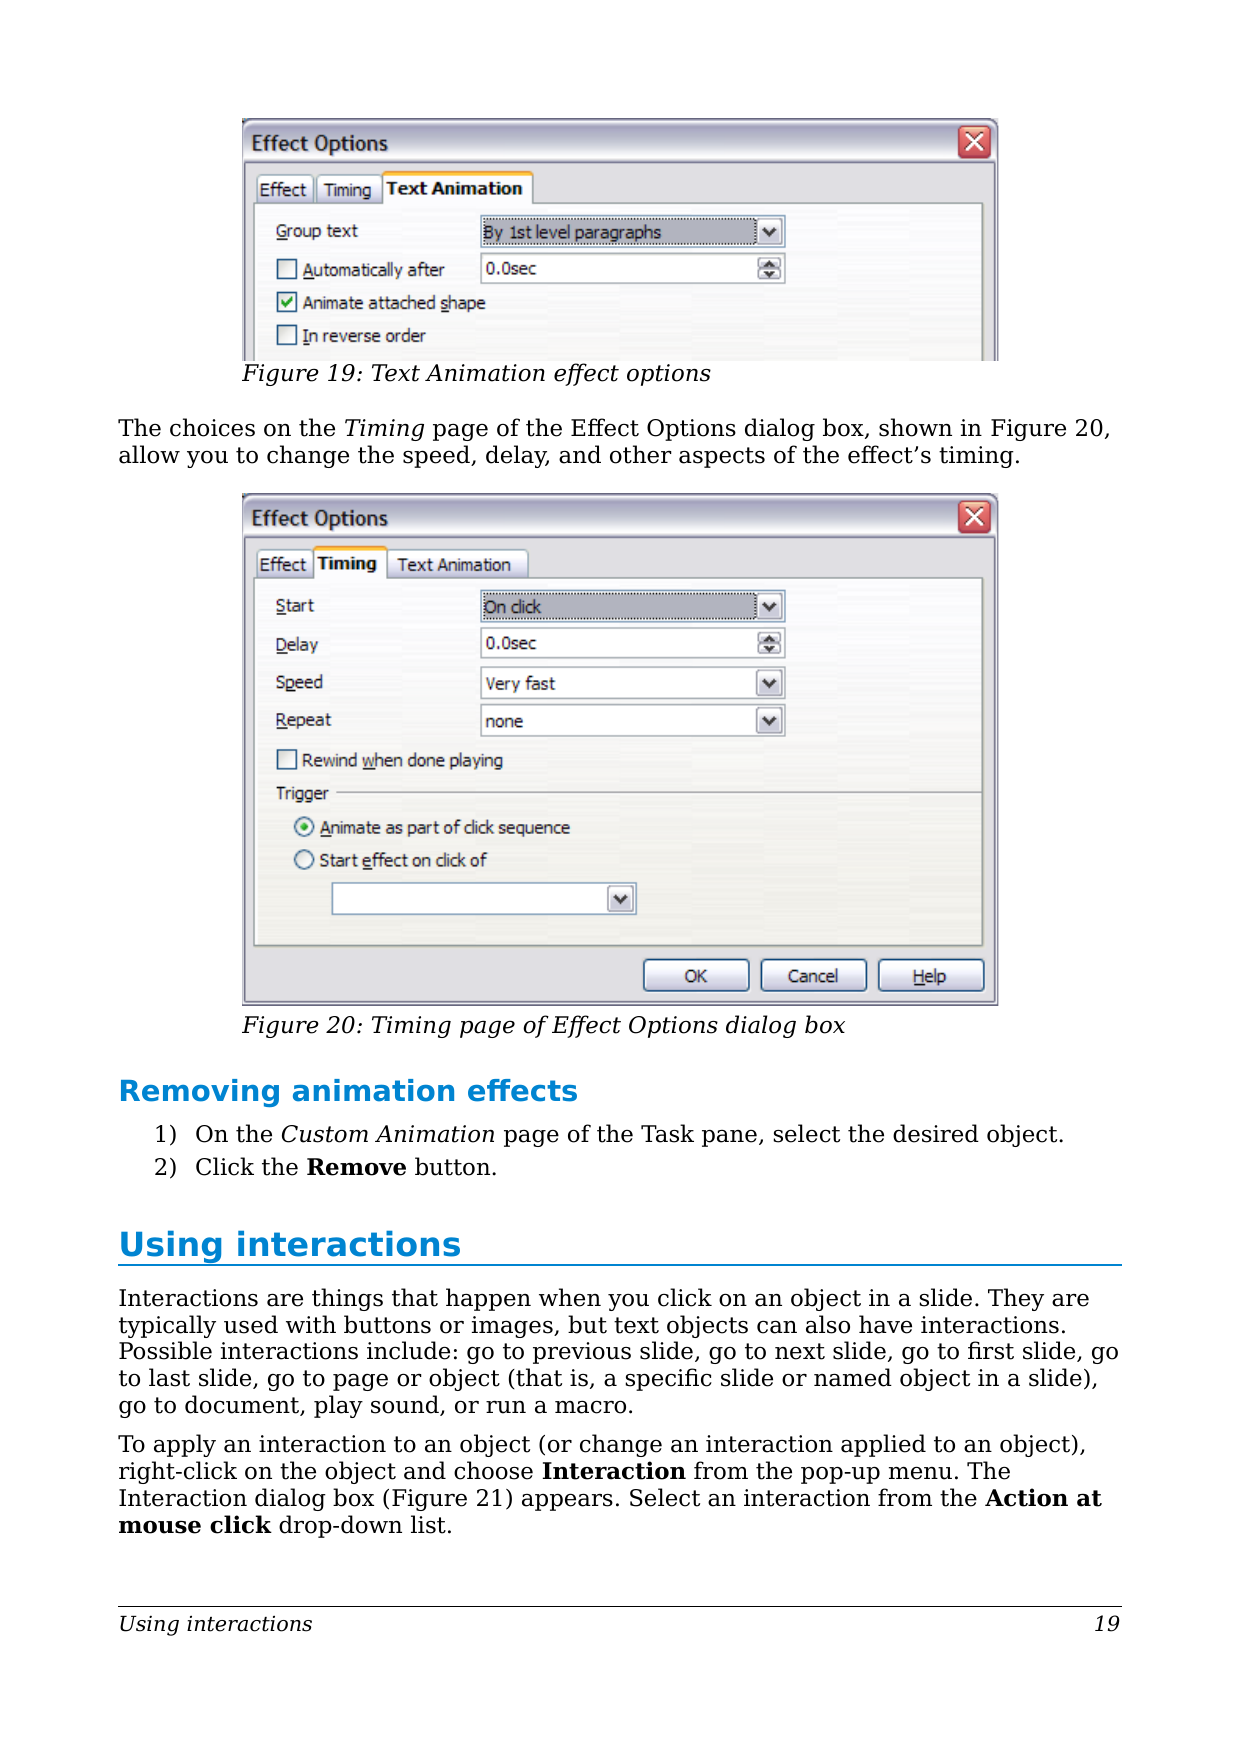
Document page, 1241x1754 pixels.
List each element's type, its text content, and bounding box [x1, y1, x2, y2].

list Click the Remove button. [177, 1154, 1122, 1181]
list On the Custom Animation page of the Task pane, select the desired object. [177, 1121, 1122, 1148]
picture [242, 118, 999, 361]
subtitle Removing animation effects [118, 1075, 1122, 1109]
text The choices on the Timing page of the Effect Options dialog box, shown in Figure 20, allow you to change the speed, delay, and other aspects of the effect’s timing. [118, 415, 1122, 468]
text To apply an interaction to an object (or change an interaction applied to an object), right-click on the object and choose Interaction from the pop-up menu. The Interaction dialog box (Figure 21) appears. Select an interaction from the Action at mouse click drop-down list. [118, 1431, 1122, 1538]
text Figure 19: Text Animation effect options [242, 361, 998, 387]
text Figure 20: Timing page of Effect Options dialog box [242, 1012, 998, 1039]
subtitle Using interactions [118, 1225, 1122, 1264]
picture [242, 493, 999, 1006]
text Interactions are things that happen when you click on an object in a slide. They are typically used with buttons or images, but text objects can also have interactions. Possible interactions include: go to previous slide, go to next slide, go to first slide, go to last slide, go to page or object (that is, a specific slide or named object in a slide), go to document, play sound, or run a macro. [118, 1285, 1122, 1418]
